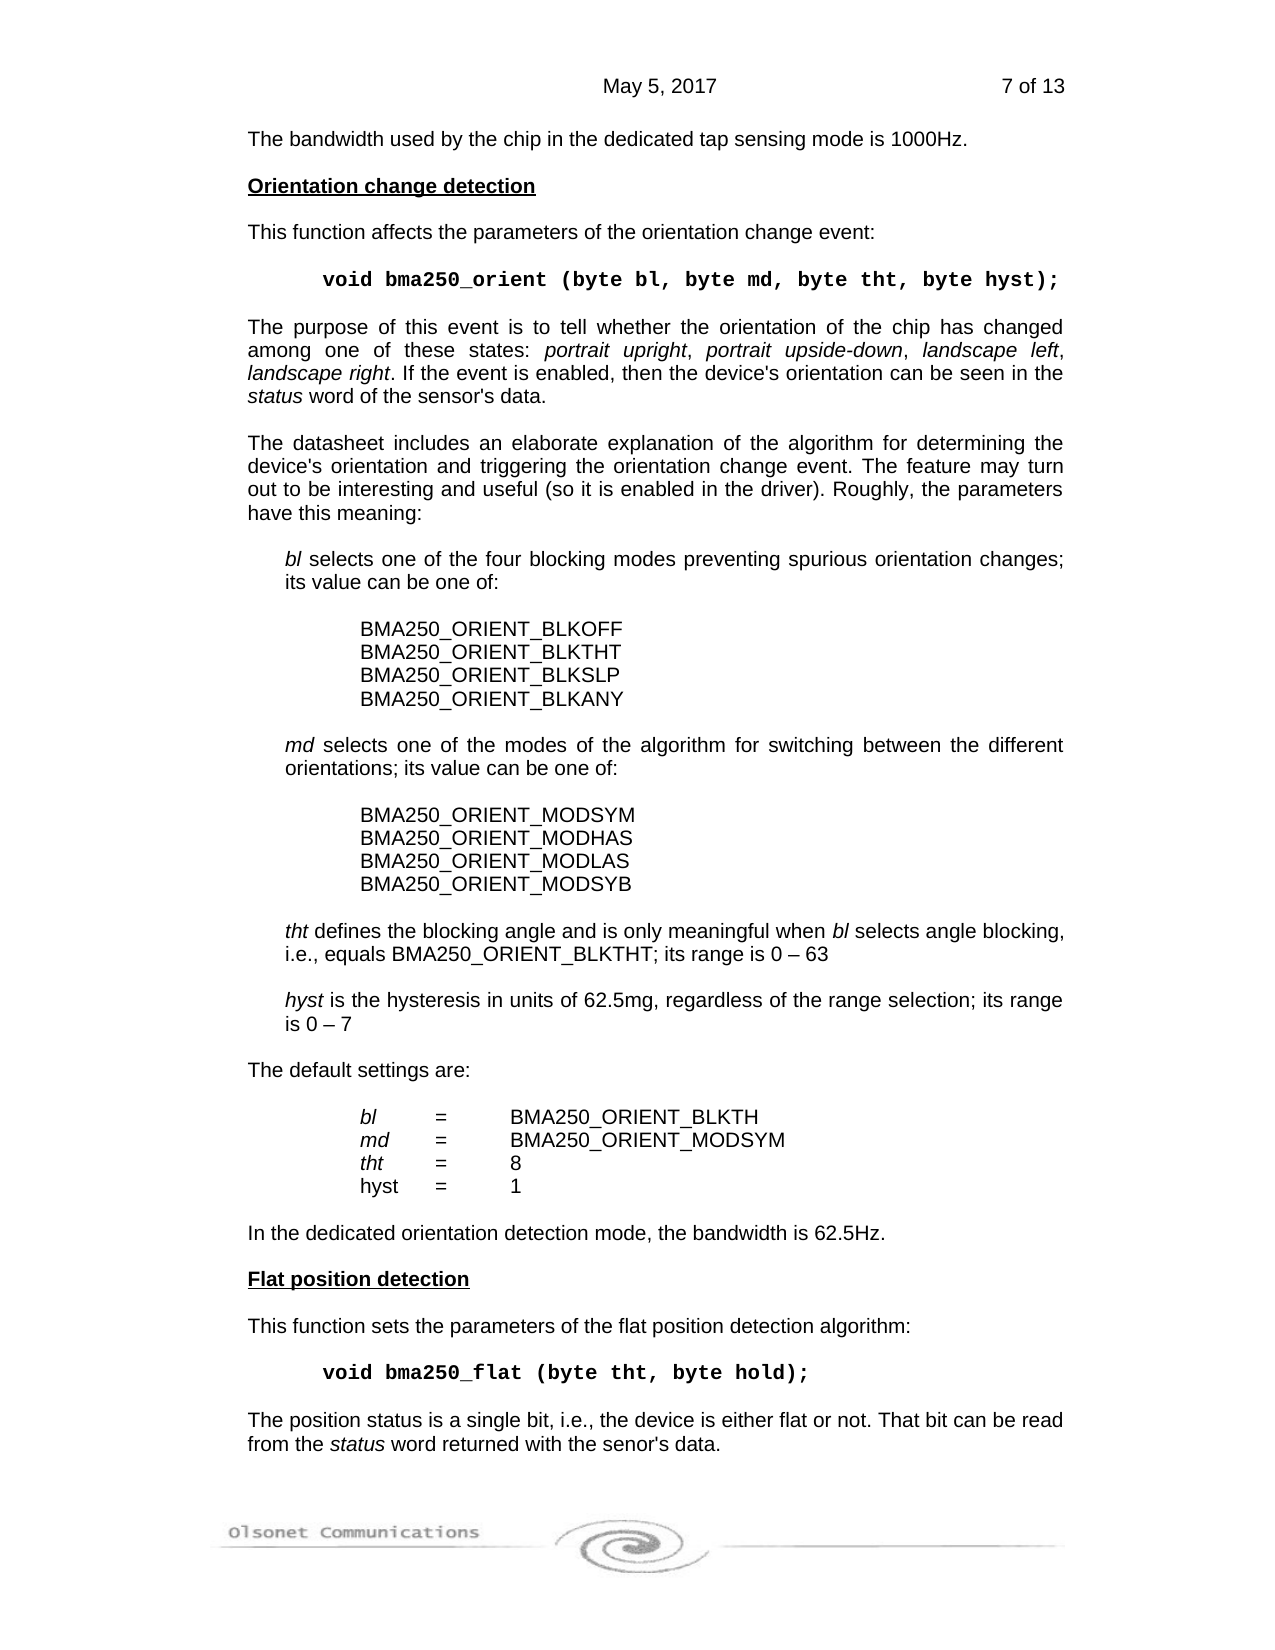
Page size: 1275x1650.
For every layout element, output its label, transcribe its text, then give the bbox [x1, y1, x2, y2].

text BMA250_ORIENT_BLKTHT [360, 641, 1065, 664]
text The datasheet includes an elaborate explanation of the algorithm for determining the device's orientation and triggering the orientation change event. The feature may turn out to be interesting and useful (so it is enabled in the driver). Roughly, the parameters have this meaning: [247, 432, 1065, 524]
text The bandwidth used by the chip in the dedicated tap sensing mode is 1000Hz. [247, 128, 1065, 151]
text The default settings are: [247, 1059, 1065, 1082]
text The position status is a single bit, i.e., the device is either flat or not. That bit can be read from the status word returned with the senor's data. [247, 1409, 1065, 1456]
text hyst is the hysteresis in units of 62.5mg, regardless of the range selection; its range is 0 – 7 [285, 989, 1065, 1036]
text void bma250_orient (byte bl, byte md, byte tht, byte hyst); [247, 267, 1065, 292]
text BMA250_ORIENT_BLKOFF [360, 617, 1065, 641]
text BMA250_ORIENT_BLKANY [360, 687, 1065, 710]
text md selects one of the modes of the algorithm for switching between the different orientations; its value can be one of: [285, 733, 1065, 780]
text md = BMA250_ORIENT_MODSYM [360, 1128, 1065, 1152]
picture [210, 1504, 1065, 1596]
text tht = 8 [360, 1152, 1065, 1175]
text This function sets the parameters of the flat position detection algorithm: [247, 1314, 1065, 1337]
text bl selects one of the four blocking modes preventing spurious orientation changes; its value can be one of: [285, 548, 1065, 594]
text bl = BMA250_ORIENT_BLKTH [360, 1105, 1065, 1128]
text The purpose of this event is to tell whether the orientation of the chip has changed among one of these states: portrait upright, portrait upside-down, landscape left, landscape right. If the event is enabled, then the device's orientation can be seen in the status word of the sensor's data. [247, 315, 1065, 408]
text void bma250_flat (byte tht, byte hold); [247, 1361, 1065, 1386]
text BMA250_ORIENT_MODSYB [360, 873, 1065, 896]
text This function affects the parameters of the orientation change event: [247, 221, 1065, 244]
text BMA250_ORIENT_MODLAS [360, 850, 1065, 873]
text tht defines the blocking angle and is only meaningful when bl selects angle blocking, i.e., equals BMA250_ORIENT_BLKTHT; its range is 0 – 63 [285, 919, 1065, 966]
subtitle Orientation change detection [247, 174, 1065, 197]
subtitle Flat position detection [247, 1268, 1065, 1291]
text BMA250_ORIENT_MODHAS [360, 826, 1065, 850]
text BMA250_ORIENT_BLKSLP [360, 664, 1065, 687]
text In the dedicated orientation detection mode, the bandwidth is 62.5Hz. [247, 1221, 1065, 1244]
text BMA250_ORIENT_MODSYM [360, 803, 1065, 826]
text hyst = 1 [360, 1175, 1065, 1198]
